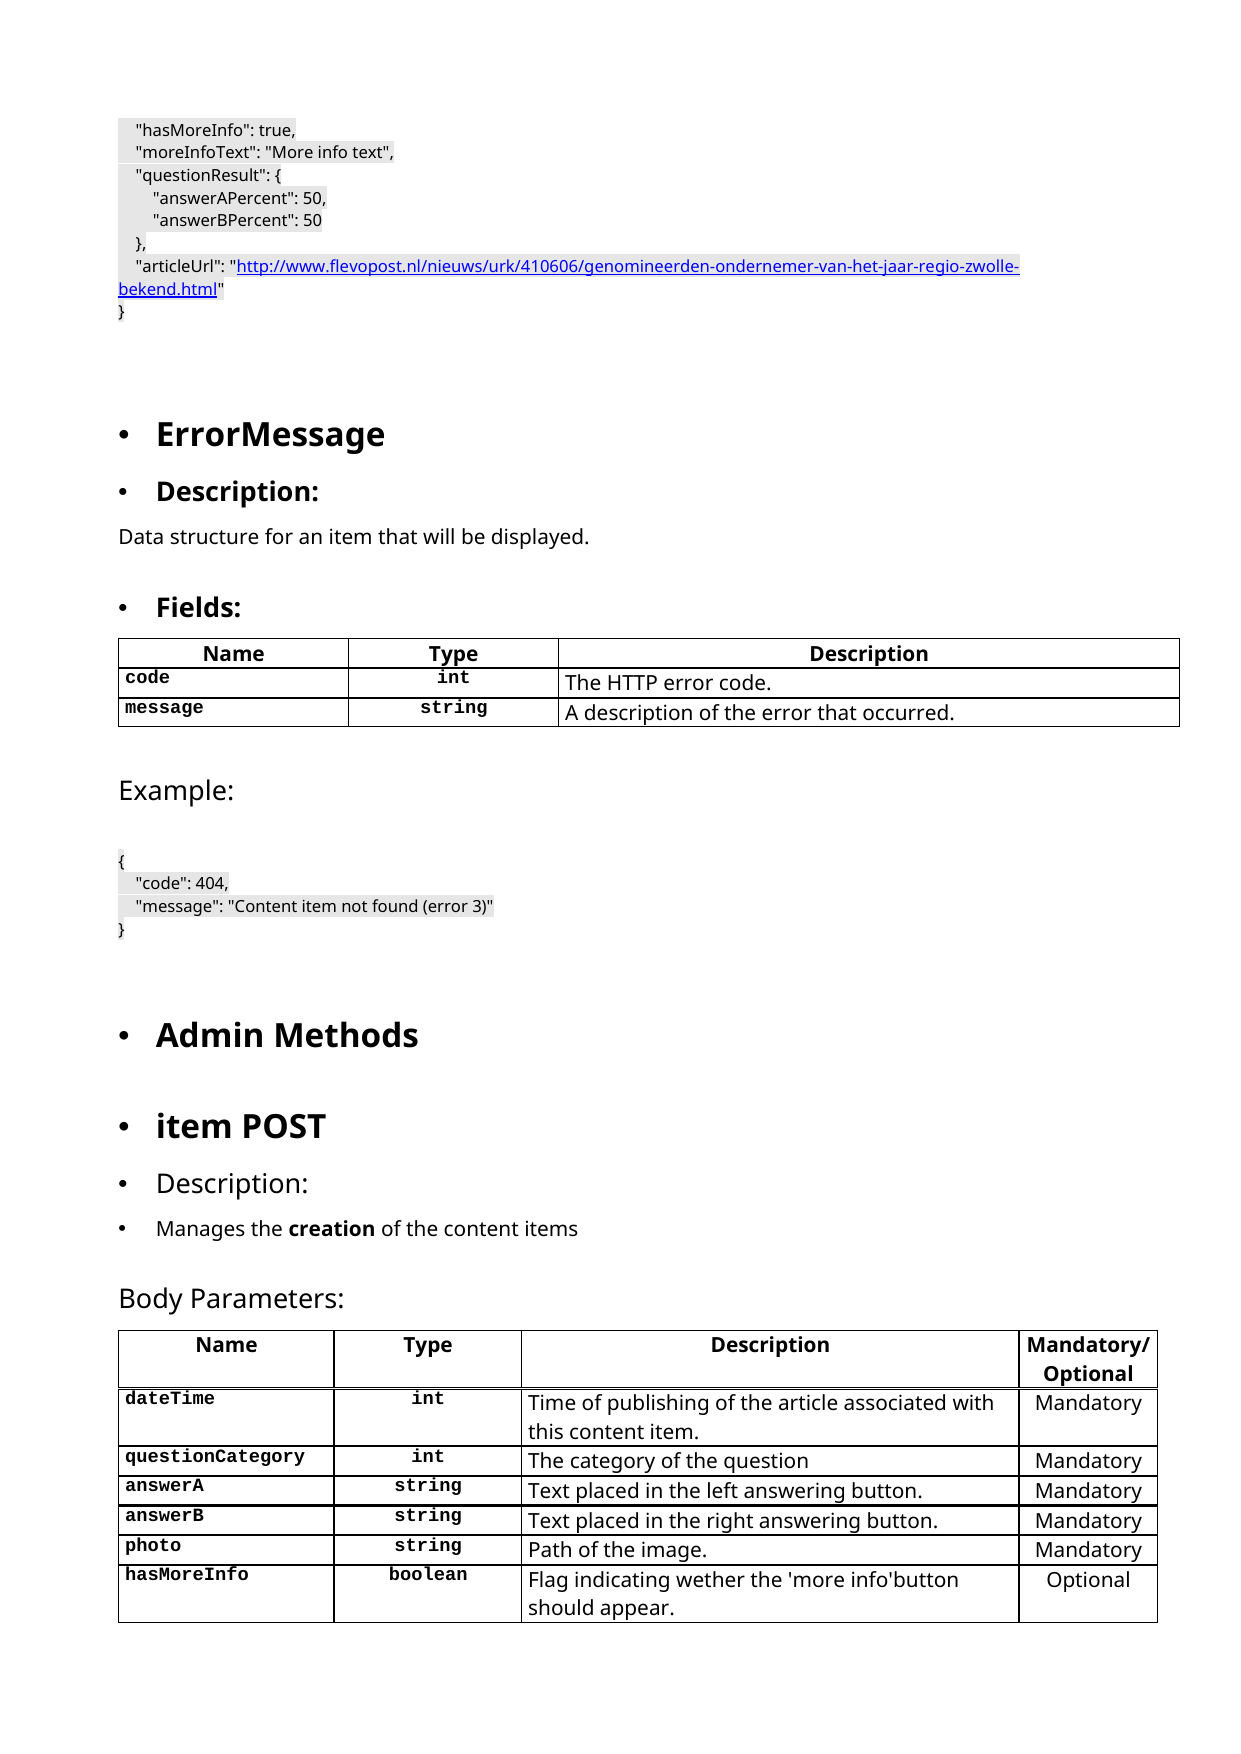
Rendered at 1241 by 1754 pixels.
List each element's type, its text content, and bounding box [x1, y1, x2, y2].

table_cell int [335, 1390, 521, 1445]
table_cell string [349, 699, 558, 726]
list Fields: [81, 588, 1122, 625]
list Manages the creation of the content items [81, 1214, 1122, 1243]
table_cell string [335, 1536, 521, 1564]
table_cell message [119, 699, 348, 726]
text "articleUrl": "http://www.flevopost.nl/nieuws/urk/410606/genomineerden-ondernemer-van-het-jaar-regio-zwolle-bekend.html" [118, 254, 1122, 300]
table_cell photo [119, 1536, 333, 1564]
table_header Description [522, 1331, 1018, 1387]
table_cell The category of the question [522, 1447, 1018, 1475]
table_cell answerA [119, 1477, 333, 1504]
table_cell Mandatory [1020, 1390, 1157, 1445]
table_cell Mandatory [1020, 1507, 1157, 1534]
text "answerAPercent": 50, [118, 186, 1122, 209]
table_header Mandatory/ Optional [1020, 1331, 1157, 1387]
table_header Type [335, 1331, 521, 1387]
text }, [118, 232, 1122, 254]
text "questionResult": { [118, 163, 1122, 186]
text Example: [118, 772, 1122, 808]
text Body Parameters: [118, 1280, 1122, 1317]
text "message": "Content item not found (error 3)" [118, 894, 1122, 917]
table_cell Flag indicating wether the 'more info'button should appear. [522, 1566, 1018, 1622]
table_cell Mandatory [1020, 1447, 1157, 1475]
table_cell answerB [119, 1507, 333, 1534]
list Admin Methods [81, 1012, 1122, 1058]
text { [118, 849, 1122, 872]
table_cell string [335, 1507, 521, 1534]
table_cell A description of the error that occurred. [559, 699, 1179, 726]
list Description: [81, 473, 1122, 509]
list item POST [81, 1103, 1122, 1148]
text } [118, 300, 1122, 322]
table_cell Text placed in the right answering button. [522, 1507, 1018, 1534]
table_cell code [119, 669, 348, 697]
text Data structure for an item that will be displayed. [118, 522, 1122, 551]
table_cell int [349, 669, 558, 697]
table_header Name [119, 1331, 333, 1387]
table_cell Time of publishing of the article associated with this content item. [522, 1390, 1018, 1445]
table_header Type [349, 639, 558, 667]
table_cell Mandatory [1020, 1536, 1157, 1564]
table_cell Optional [1020, 1566, 1157, 1622]
table_cell hasMoreInfo [119, 1566, 333, 1622]
table_cell Text placed in the left answering button. [522, 1477, 1018, 1504]
table_cell The HTTP error code. [559, 669, 1179, 697]
list Description: [81, 1164, 1122, 1201]
table_cell Mandatory [1020, 1477, 1157, 1504]
table_cell Path of the image. [522, 1536, 1018, 1564]
table_cell boolean [335, 1566, 521, 1622]
table_header Name [119, 639, 348, 667]
table_cell int [335, 1447, 521, 1475]
text "code": 404, [118, 872, 1122, 894]
table_cell dateTime [119, 1390, 333, 1445]
table_cell questionCategory [119, 1447, 333, 1475]
text "hasMoreInfo": true, [118, 118, 1122, 141]
text "moreInfoText": "More info text", [118, 141, 1122, 163]
text } [118, 917, 1122, 940]
table_header Description [559, 639, 1179, 667]
text "answerBPercent": 50 [118, 209, 1122, 232]
list ErrorMessage [81, 411, 1122, 456]
table_cell string [335, 1477, 521, 1504]
